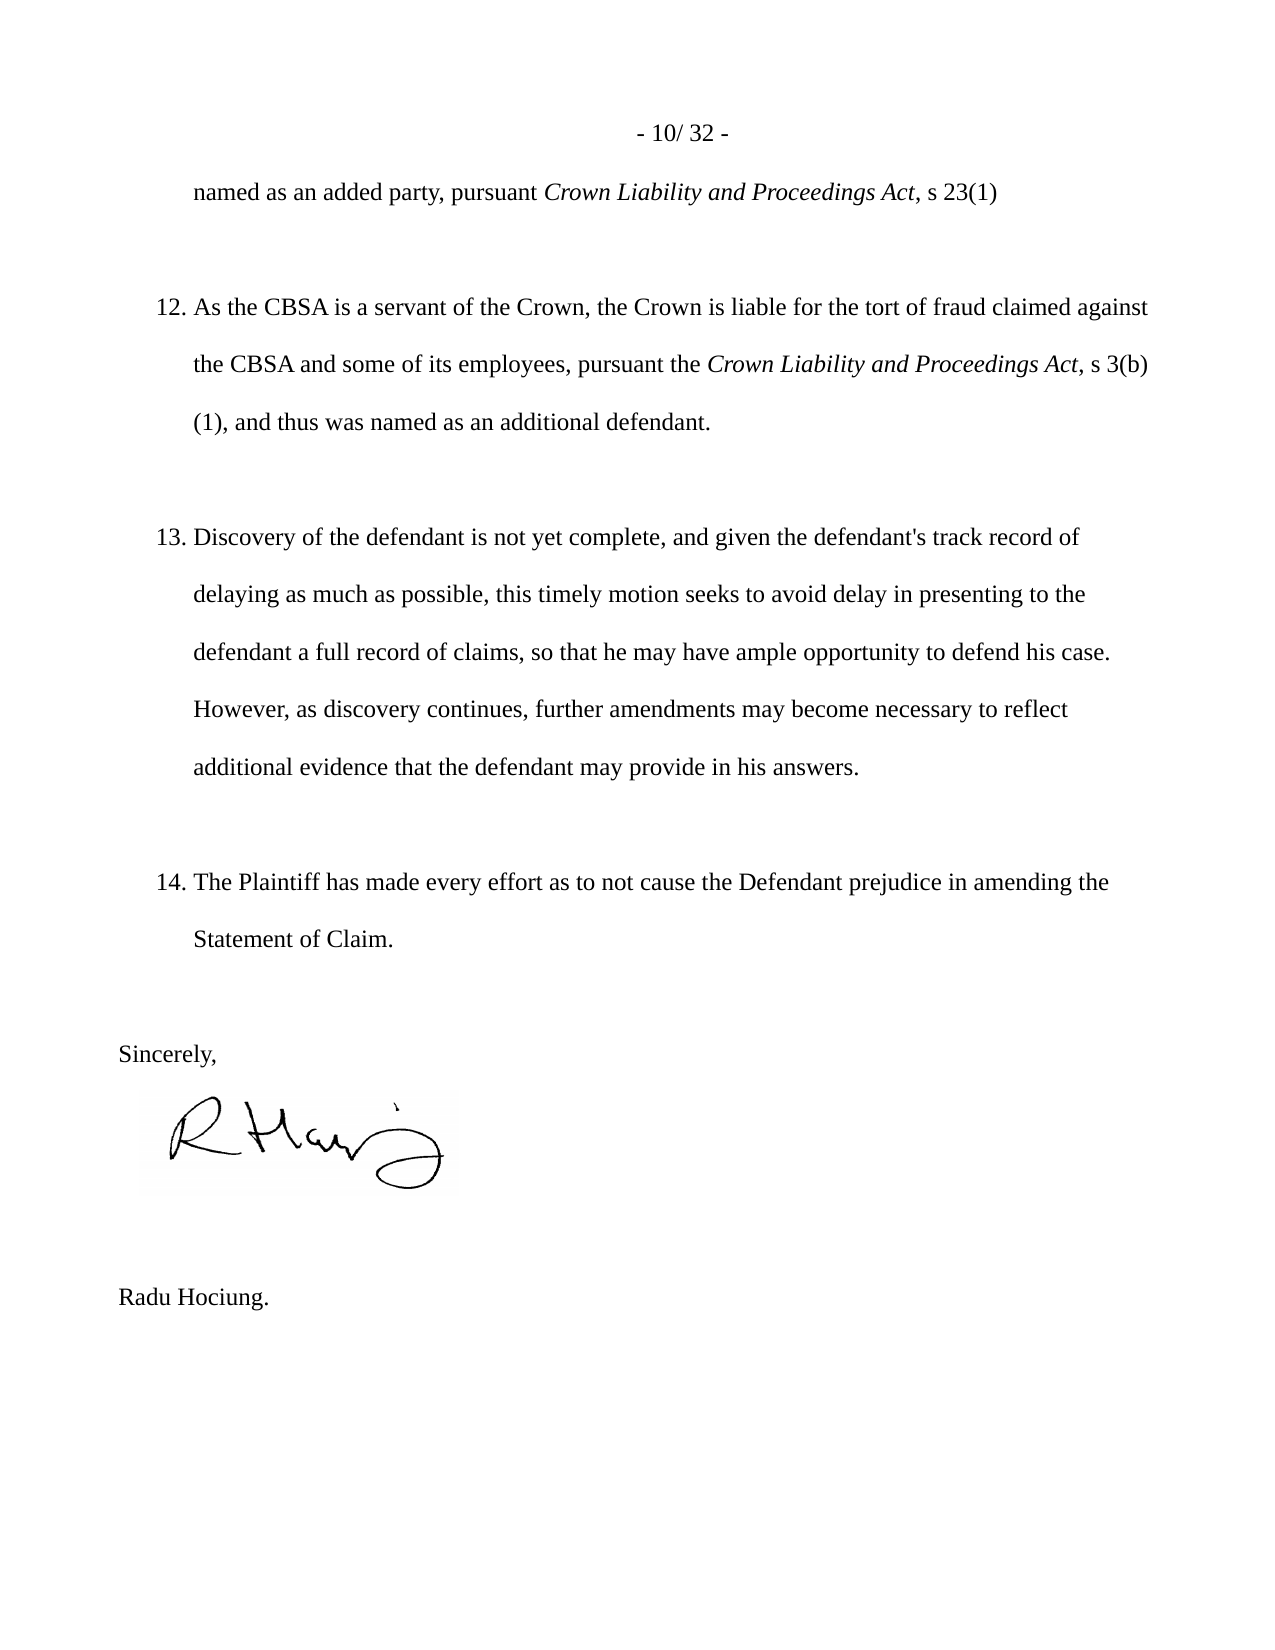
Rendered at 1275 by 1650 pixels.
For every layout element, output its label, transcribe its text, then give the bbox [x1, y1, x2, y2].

subtitle Sincerely, [118, 1039, 1157, 1068]
subtitle Discovery of the defendant is not yet complete, and given the defendant's track record of delaying as much as possible, this timely motion seeks to avoid delay in presenting to the defendant a full record of claims, so that he may have ample opportunity to defend his case. However, as discovery continues, further amendments may become necessary to reflect additional evidence that the defendant may provide in his answers. [156, 522, 1157, 781]
subtitle The Plaintiff has made every effort as to not cause the Defendant prejudice in amending the Statement of Claim. [156, 867, 1157, 953]
subtitle As the CBSA is a servant of the Crown, the Crown is liable for the tort of fraud claimed against the CBSA and some of its employees, pursuant the Crown Liability and Proceedings Act, s 3(b)(1), and thus was named as an additional defendant. [156, 292, 1157, 436]
subtitle Radu Hociung. [118, 1282, 1157, 1311]
subtitle named as an added party, pursuant Crown Liability and Proceedings Act, s 23(1) [156, 177, 1157, 206]
picture [138, 1089, 459, 1196]
